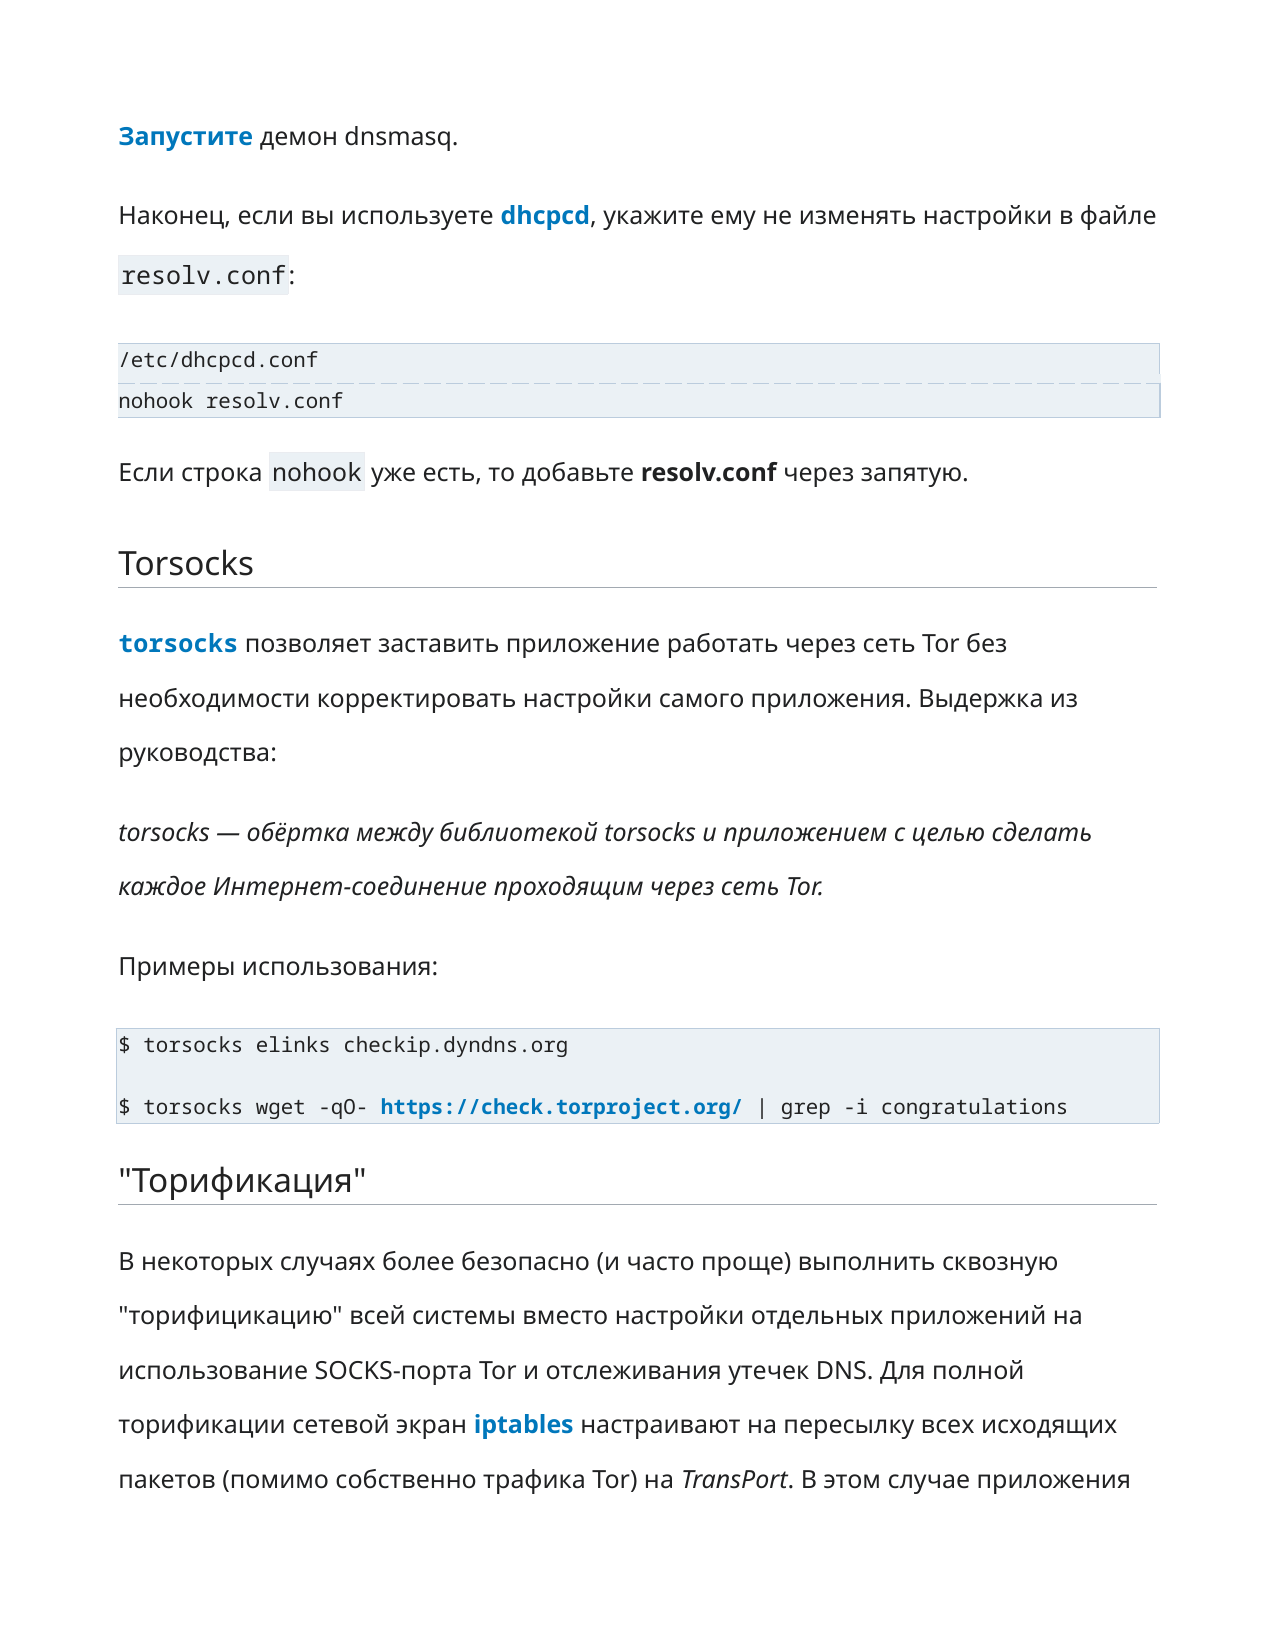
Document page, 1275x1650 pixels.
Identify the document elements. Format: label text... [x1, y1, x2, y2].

text уже есть, то добавьте resolv.conf через запятую. [365, 452, 1157, 491]
subtitle "Торификация" [118, 1157, 1157, 1204]
text nohook resolv.conf [118, 382, 1160, 417]
text $ torsocks wget -qO- https://check.torproject.org/ | grep -i congratulations [117, 1090, 1159, 1123]
text Запустите демон dnsmasq. [118, 118, 1157, 152]
text Если строка [118, 452, 269, 491]
text /etc/dhcpcd.conf [118, 344, 1159, 374]
text nohook [270, 453, 364, 490]
text Примеры использования: [118, 948, 1157, 982]
text torsocks позволяет заставить приложение работать через сеть Tor без необходимости корректировать настройки самого приложения. Выдержка из руководства: [118, 626, 1157, 769]
text $ torsocks elinks checkip.dyndns.org [117, 1029, 1159, 1059]
text В некоторых случаях более безопасно (и часто проще) выполнить сквозную "торифицикацию" всей системы вместо настройки отдельных приложений на использование SOCKS-порта Tor и отслеживания утечек DNS. Для полной торификации сетевой экран iptables настраивают на пересылку всех исходящих пакетов (помимо собственно трафика Tor) на TransPort. В этом случае приложения [118, 1243, 1157, 1495]
subtitle Torsocks [118, 539, 1157, 587]
text torsocks — обёртка между библиотекой torsocks и приложением с целью сделать каждое Интернет-соединение проходящим через сеть Tor. [118, 814, 1157, 903]
text Наконец, если вы используете dhcpcd, укажите ему не изменять настройки в файле resolv.conf: [118, 198, 1157, 294]
